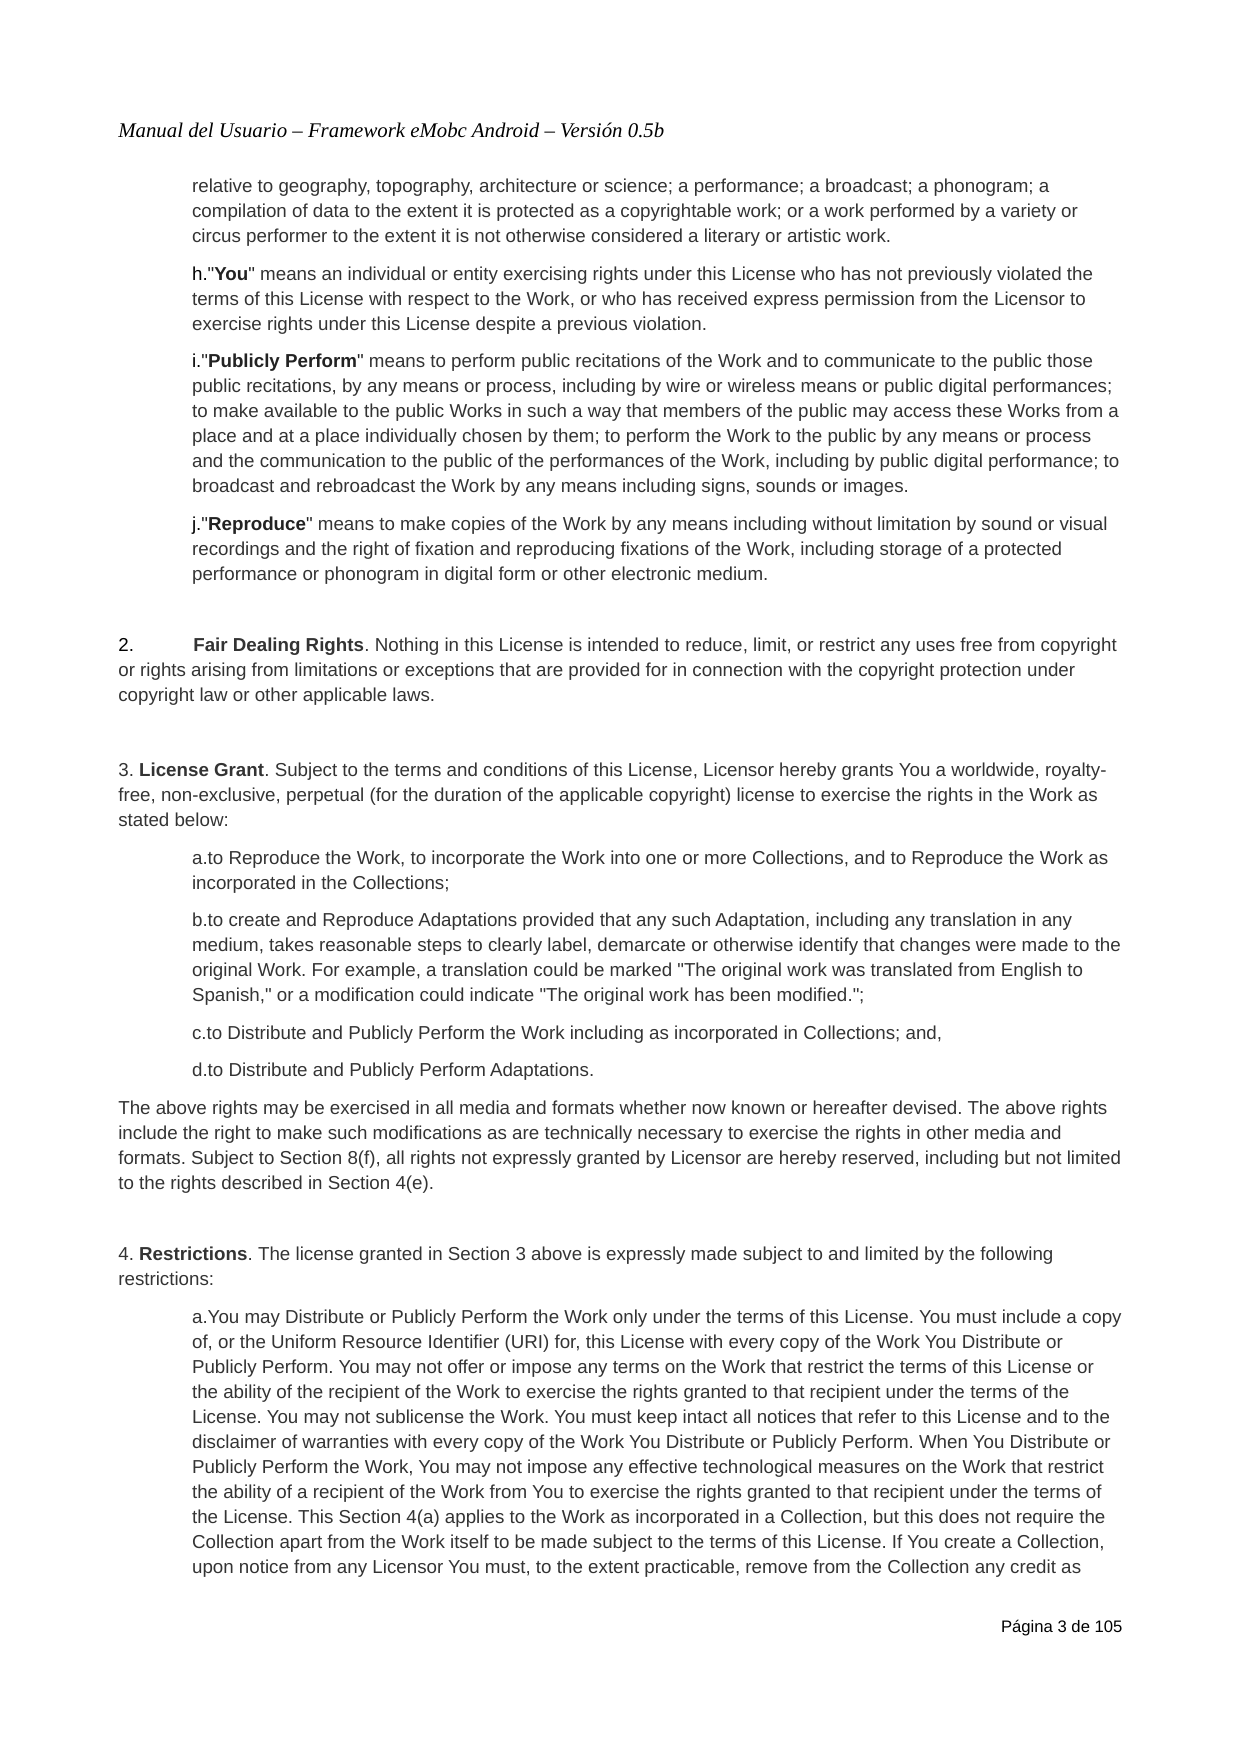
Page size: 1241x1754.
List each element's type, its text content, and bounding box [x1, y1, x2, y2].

text The above rights may be exercised in all media and formats whether now known or hereafter devised. The above rights include the right to make such modifications as are technically necessary to exercise the rights in other media and formats. Subject to Section 8(f), all rights not expressly granted by Licensor are hereby reserved, including but not limited to the rights described in Section 4(e). [118, 1093, 1122, 1193]
list "Reproduce" means to make copies of the Work by any means including without limitation by sound or visual recordings and the right of fixation and reproducing fixations of the Work, including storage of a protected performance or phonogram in digital form or other electronic medium. [118, 509, 1122, 584]
list relative to geography, topography, architecture or science; a performance; a broadcast; a phonogram; a compilation of data to the extent it is protected as a copyrightable work; or a work performed by a variety or circus performer to the extent it is not otherwise considered a literary or artistic work. [118, 172, 1122, 247]
list to Distribute and Publicly Perform the Work including as incorporated in Collections; and, [118, 1018, 1122, 1043]
list to Reproduce the Work, to incorporate the Work into one or more Collections, and to Reproduce the Work as incorporated in the Collections; [118, 843, 1122, 893]
list to create and Reproduce Adaptations provided that any such Adaptation, including any translation in any medium, takes reasonable steps to clearly label, demarcate or otherwise identify that changes were made to the original Work. For example, a translation could be marked "The original work was translated from English to Spanish," or a modification could indicate "The original work has been modified."; [118, 906, 1122, 1006]
list "Publicly Perform" means to perform public recitations of the Work and to communicate to the public those public recitations, by any means or process, including by wire or wireless means or public digital performances; to make available to the public Works in such a way that members of the public may access these Works from a place and at a place individually chosen by them; to perform the Work to the public by any means or process and the communication to the public of the performances of the Work, including by public digital performance; to broadcast and rebroadcast the Work by any means including signs, sounds or images. [118, 347, 1122, 497]
text 3. License Grant. Subject to the terms and conditions of this License, Licensor hereby grants You a worldwide, royalty-free, non-exclusive, perpetual (for the duration of the applicable copyright) license to exercise the rights in the Work as stated below: [118, 756, 1122, 831]
list "You" means an individual or entity exercising rights under this License who has not previously violated the terms of this License with respect to the Work, or who has received express permission from the Licensor to exercise rights under this License despite a previous violation. [118, 259, 1122, 334]
text 4. Restrictions. The license granted in Section 3 above is expressly made subject to and limited by the following restrictions: [118, 1240, 1122, 1290]
list You may Distribute or Publicly Perform the Work only under the terms of this License. You must include a copy of, or the Uniform Resource Identifier (URI) for, this License with every copy of the Work You Distribute or Publicly Perform. You may not offer or impose any terms on the Work that restrict the terms of this License or the ability of the recipient of the Work to exercise the rights granted to that recipient under the terms of the License. You may not sublicense the Work. You must keep intact all notices that refer to this License and to the disclaimer of warranties with every copy of the Work You Distribute or Publicly Perform. When You Distribute or Publicly Perform the Work, You may not impose any effective technological measures on the Work that restrict the ability of a recipient of the Work from You to exercise the rights granted to that recipient under the terms of the License. This Section 4(a) applies to the Work as incorporated in a Collection, but this does not require the Collection apart from the Work itself to be made subject to the terms of this License. If You create a Collection, upon notice from any Licensor You must, to the extent practicable, remove from the Collection any credit as [118, 1302, 1122, 1577]
list to Distribute and Publicly Perform Adaptations. [118, 1056, 1122, 1081]
list Fair Dealing Rights. Nothing in this License is intended to reduce, limit, or restrict any uses free from copyright or rights arising from limitations or exceptions that are provided for in connection with the copyright protection under copyright law or other applicable laws. [118, 631, 1122, 706]
